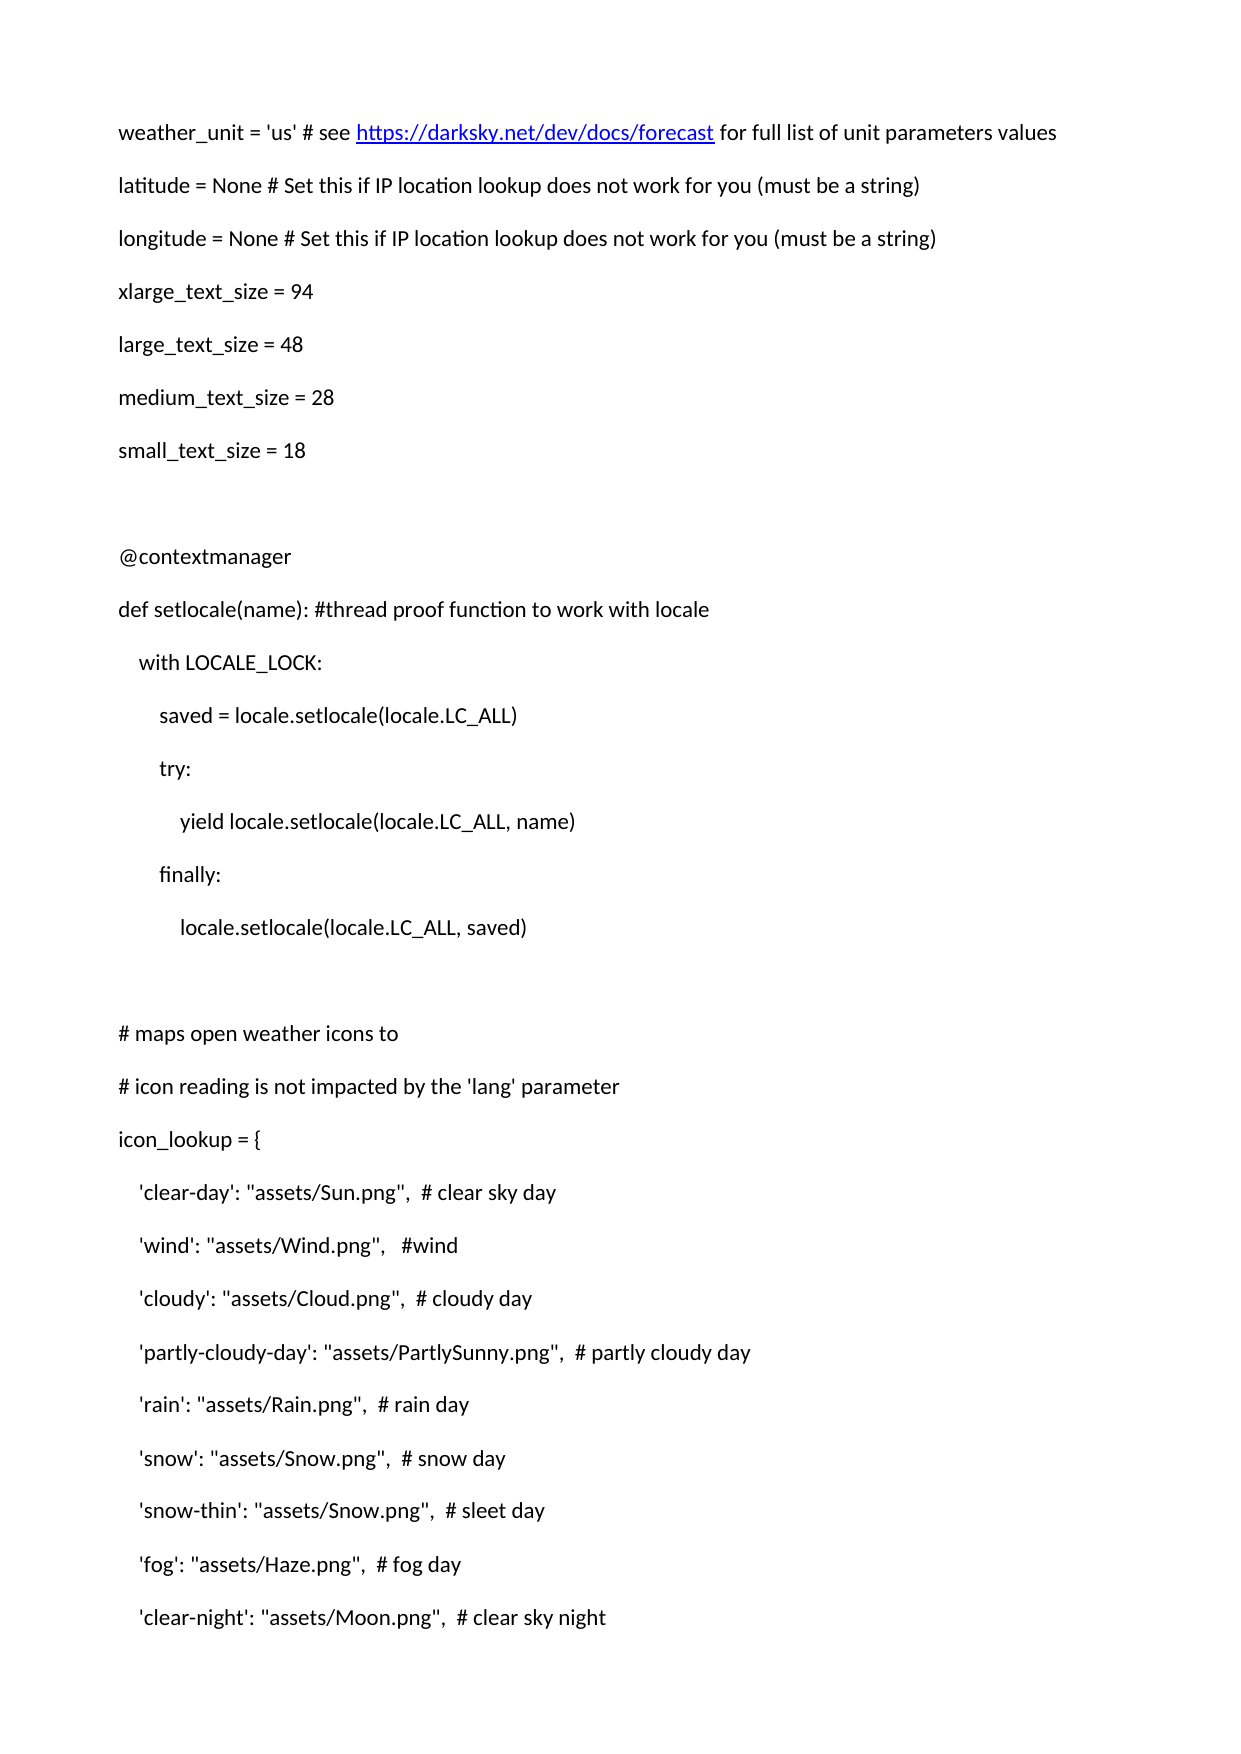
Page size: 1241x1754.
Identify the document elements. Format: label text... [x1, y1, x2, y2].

text try: [118, 754, 1122, 782]
text with LOCALE_LOCK: [118, 648, 1122, 676]
text icon_lookup = { [118, 1126, 1122, 1153]
text longitude = None # Set this if IP location lookup does not work for you (must be a string) [118, 224, 1122, 252]
text 'snow-thin': "assets/Snow.png", # sleet day [118, 1497, 1122, 1525]
text 'rain': "assets/Rain.png", # rain day [118, 1391, 1122, 1419]
text weather_unit = 'us' # see https://darksky.net/dev/docs/forecast for full list of unit parameters values [118, 118, 1122, 146]
text 'partly-cloudy-day': "assets/PartlySunny.png", # partly cloudy day [118, 1338, 1122, 1366]
text 'wind': "assets/Wind.png", #wind [118, 1232, 1122, 1259]
text xlarge_text_size = 94 [118, 277, 1122, 305]
text small_text_size = 18 [118, 436, 1122, 464]
text locale.setlocale(locale.LC_ALL, saved) [118, 913, 1122, 941]
text latitude = None # Set this if IP location lookup does not work for you (must be a string) [118, 171, 1122, 199]
text 'clear-night': "assets/Moon.png", # clear sky night [118, 1603, 1122, 1631]
text 'snow': "assets/Snow.png", # snow day [118, 1444, 1122, 1472]
text # maps open weather icons to [118, 1019, 1122, 1047]
text # icon reading is not impacted by the 'lang' parameter [118, 1072, 1122, 1101]
text yield locale.setlocale(locale.LC_ALL, name) [118, 807, 1122, 835]
text 'fog': "assets/Haze.png", # fog day [118, 1550, 1122, 1578]
text @contextmanager [118, 542, 1122, 570]
text large_text_size = 48 [118, 330, 1122, 358]
text def setlocale(name): #thread proof function to work with locale [118, 595, 1122, 623]
text 'clear-day': "assets/Sun.png", # clear sky day [118, 1178, 1122, 1207]
text finally: [118, 860, 1122, 888]
text medium_text_size = 28 [118, 383, 1122, 411]
text saved = locale.setlocale(locale.LC_ALL) [118, 701, 1122, 729]
text 'cloudy': "assets/Cloud.png", # cloudy day [118, 1284, 1122, 1313]
